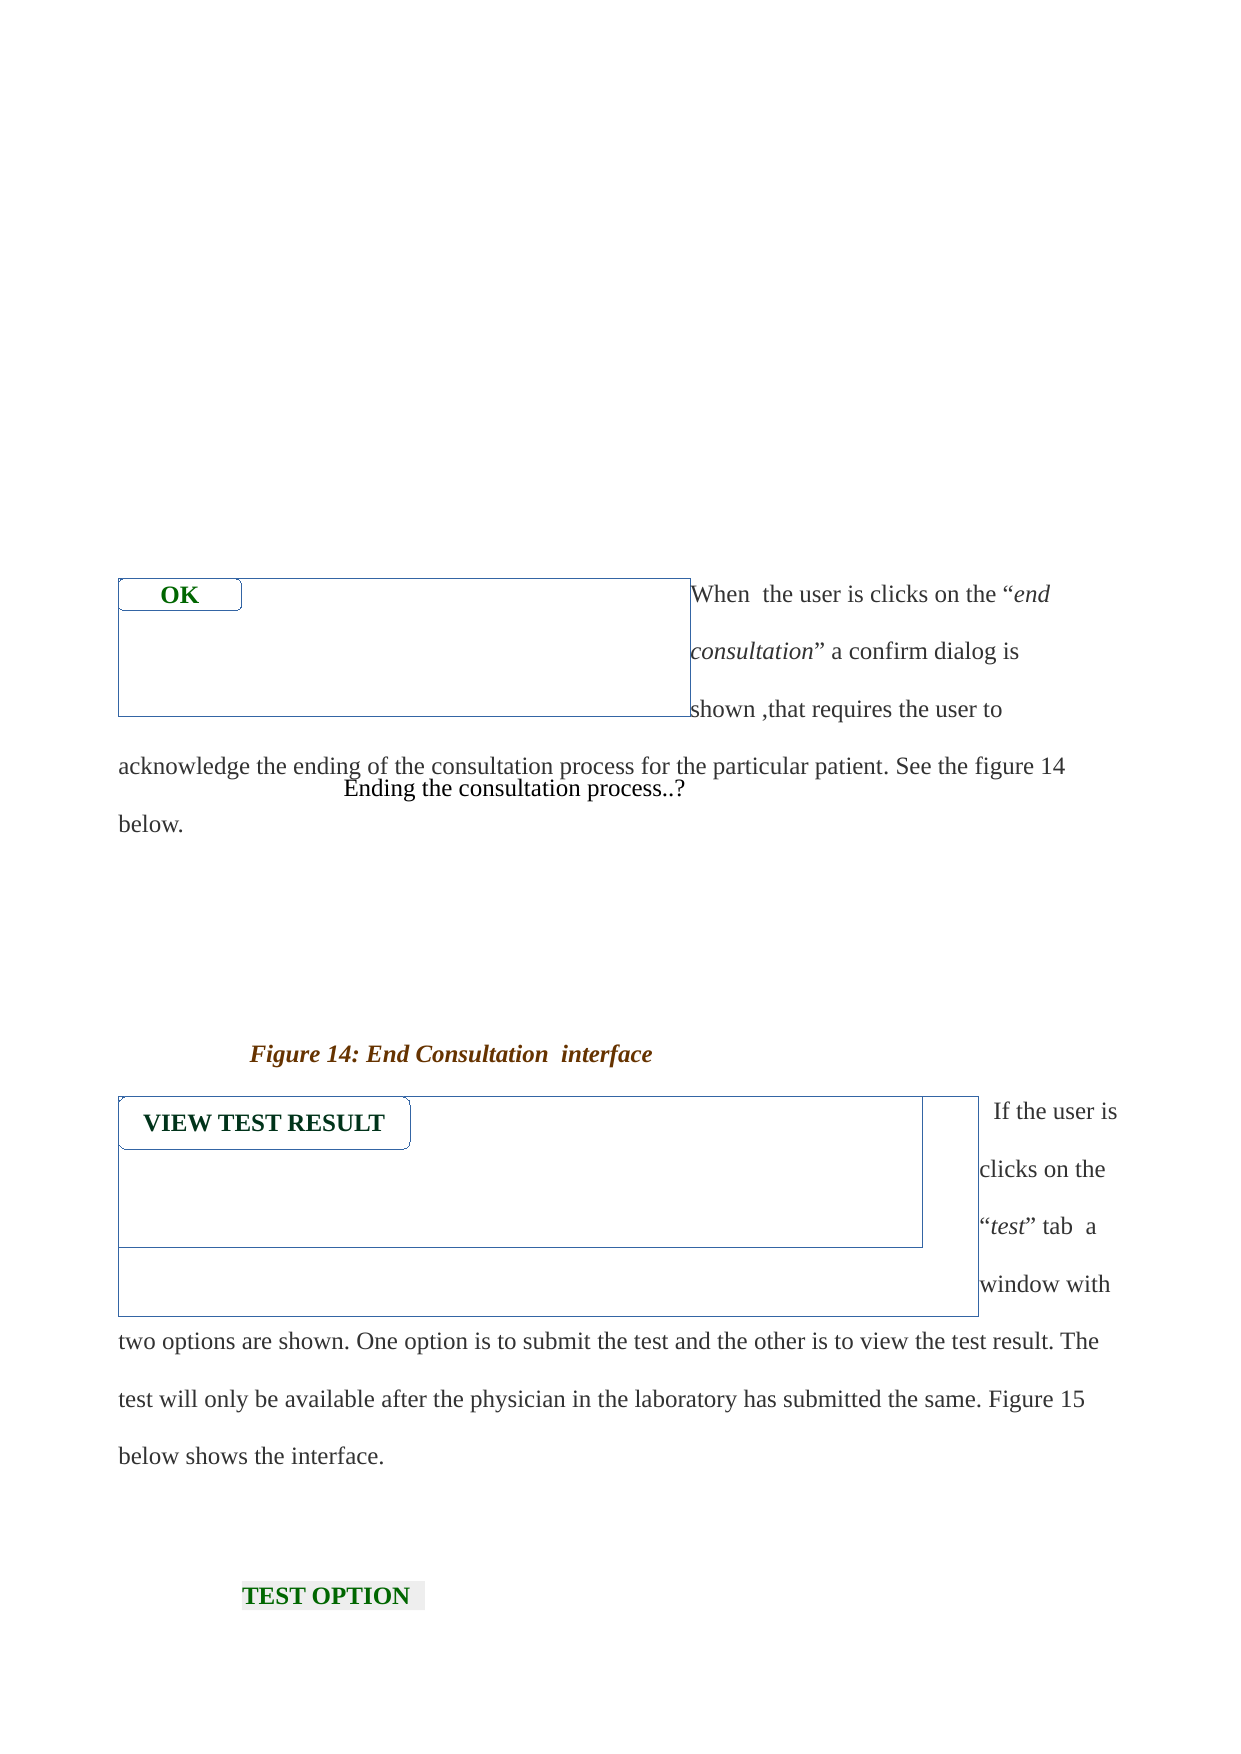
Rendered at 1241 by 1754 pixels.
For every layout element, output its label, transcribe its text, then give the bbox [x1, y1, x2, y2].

text If the user is clicks on the “test” tab a window with two options are shown. One option is to submit the test and the other is to view the test result. The test will only be available after the physician in the laboratory has submitted the same. Figure 15 below shows the interface. [118, 1096, 1122, 1470]
text When the user is clicks on the “end consultation” a confirm dialog is shown ,that requires the user to acknowledge the ending of the consultation process for the particular patient. See the figure 14 below. [118, 579, 1122, 838]
text Figure 14: End Consultation interface [118, 1039, 1122, 1068]
